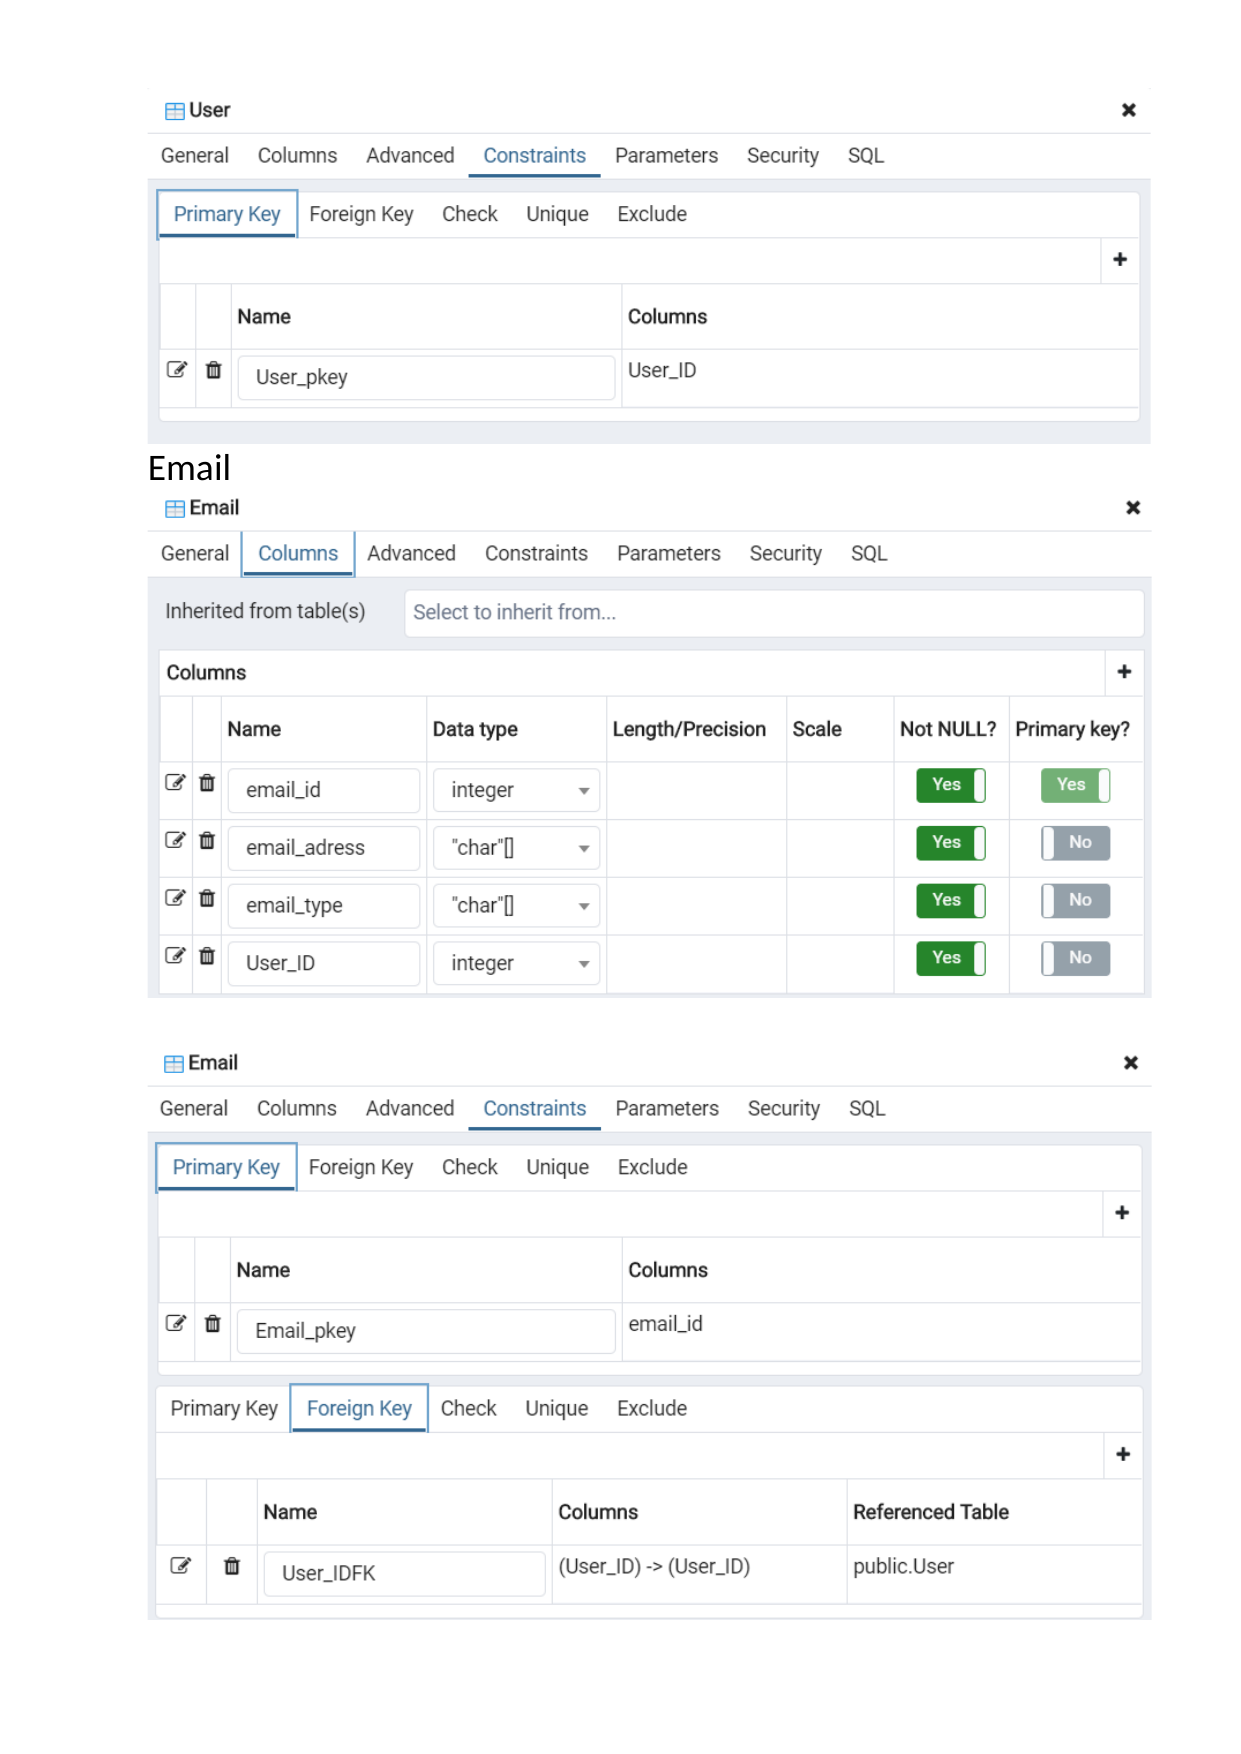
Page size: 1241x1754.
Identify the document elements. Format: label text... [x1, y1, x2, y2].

text Email [148, 444, 1152, 489]
